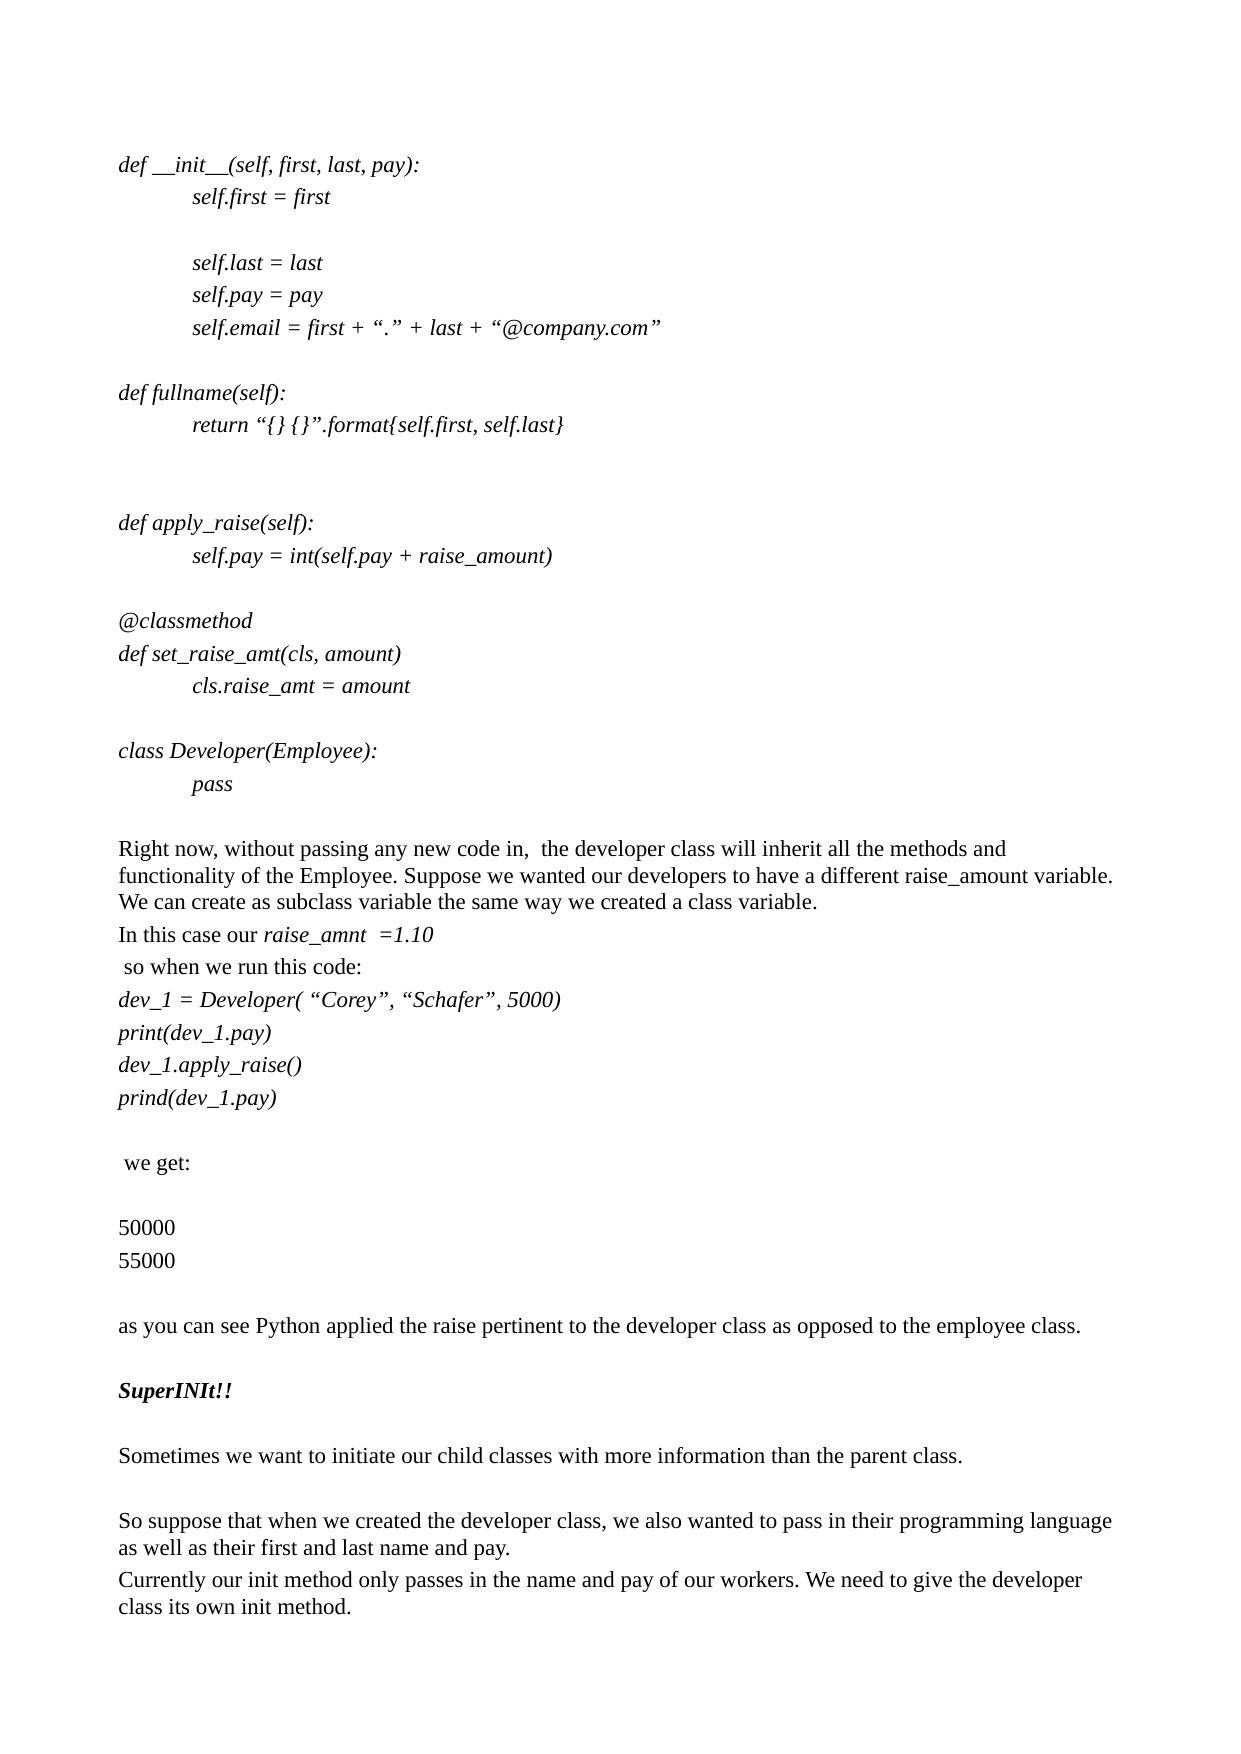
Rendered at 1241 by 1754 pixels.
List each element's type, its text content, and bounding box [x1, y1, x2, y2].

text @classmethod [118, 607, 1122, 633]
text self.first = first [118, 183, 1122, 210]
text prind(dev_1.pay) [118, 1084, 1122, 1110]
text dev_1 = Developer( “Corey”, “Schafer”, 5000) [118, 986, 1122, 1012]
text In this case our raise_amnt =1.10 [118, 921, 1122, 947]
text 55000 [118, 1247, 1122, 1273]
text as you can see Python applied the raise pertinent to the developer class as opposed to the employee class. [118, 1312, 1122, 1338]
text Sometimes we want to initiate our child classes with more information than the parent class. [118, 1442, 1122, 1469]
text we get: [118, 1149, 1122, 1175]
text self.email = first + “.” + last + “@company.com” [118, 314, 1122, 340]
text pass [118, 770, 1122, 797]
text def apply_raise(self): [118, 509, 1122, 536]
text 50000 [118, 1214, 1122, 1241]
text print(dev_1.pay) [118, 1018, 1122, 1045]
text Currently our init method only passes in the name and pay of our workers. We need to give the developer class its own init method. [118, 1567, 1122, 1619]
text def fullname(self): [118, 379, 1122, 405]
text so when we run this code: [118, 953, 1122, 980]
text def __init__(self, first, last, pay): [118, 151, 1122, 177]
text self.pay = int(self.pay + raise_amount) [118, 542, 1122, 568]
text def set_raise_amt(cls, amount) [118, 640, 1122, 666]
text self.last = last [118, 248, 1122, 275]
text So suppose that when we created the developer class, we also wanted to pass in their programming language as well as their first and last name and pay. [118, 1508, 1122, 1560]
text SuperINIt!! [118, 1377, 1122, 1403]
text class Developer(Employee): [118, 738, 1122, 764]
text return “{} {}”.format{self.first, self.last} [118, 412, 1122, 438]
text self.pay = pay [118, 281, 1122, 307]
text cls.raise_amt = amount [118, 672, 1122, 699]
text dev_1.apply_raise() [118, 1051, 1122, 1077]
text Right now, without passing any new code in, the developer class will inherit all the methods and functionality of the Employee. Suppose we wanted our developers to have a different raise_amount variable. We can create as subclass variable the same way we created a class variable. [118, 835, 1122, 914]
